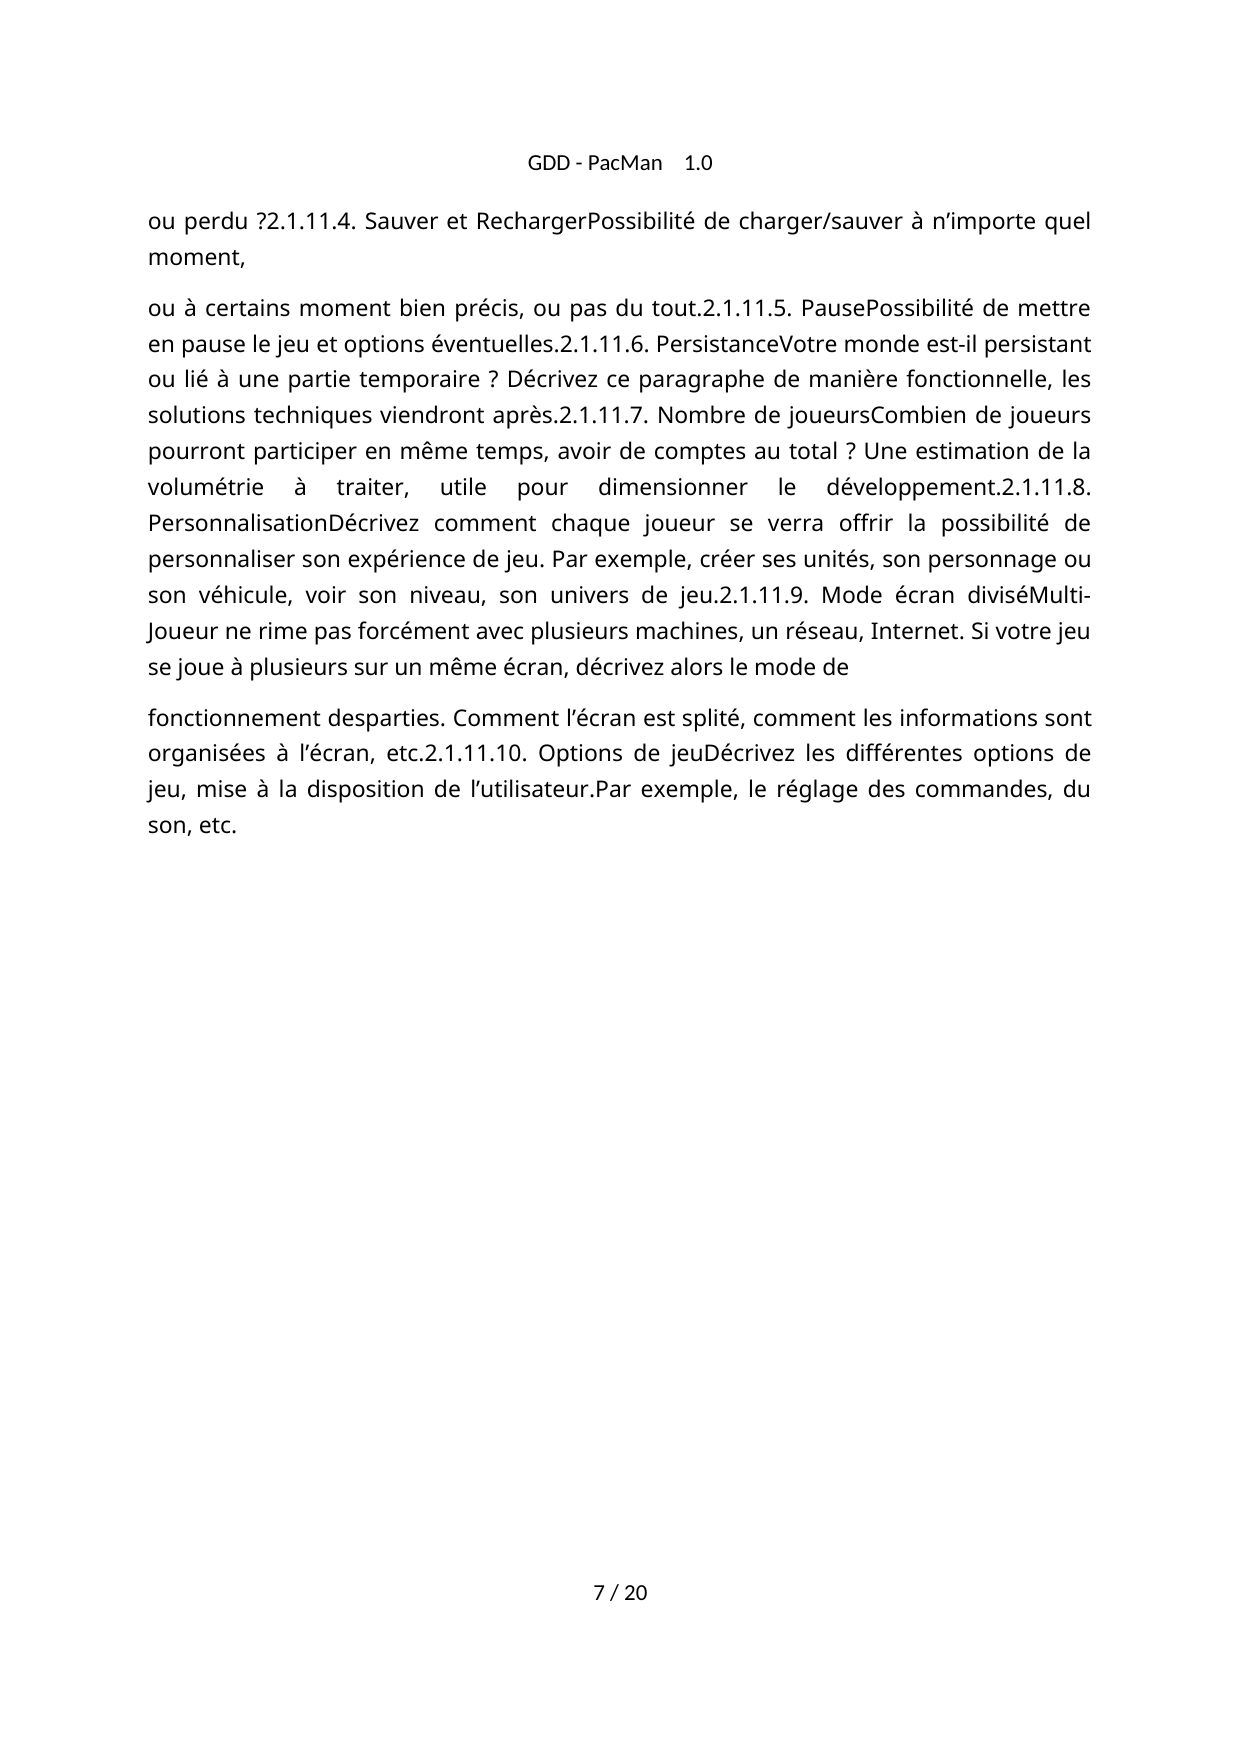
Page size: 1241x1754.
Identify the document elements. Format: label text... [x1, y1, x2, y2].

text ou perdu ?2.1.11.4. Sauver et RechargerPossibilité de charger/sauver à n’importe quel moment, [148, 205, 1093, 272]
text ou à certains moment bien précis, ou pas du tout.2.1.11.5. PausePossibilité de mettre en pause le jeu et options éventuelles.2.1.11.6. PersistanceVotre monde est-il persistant ou lié à une partie temporaire ? Décrivez ce paragraphe de manière fonctionnelle, les solutions techniques viendront après.2.1.11.7. Nombre de joueursCombien de joueurs pourront participer en même temps, avoir de comptes au total ? Une estimation de la volumétrie à traiter, utile pour dimensionner le développement.2.1.11.8. PersonnalisationDécrivez comment chaque joueur se verra offrir la possibilité de personnaliser son expérience de jeu. Par exemple, créer ses unités, son personnage ou son véhicule, voir son niveau, son univers de jeu.2.1.11.9. Mode écran diviséMulti-Joueur ne rime pas forcément avec plusieurs machines, un réseau, Internet. Si votre jeu se joue à plusieurs sur un même écran, décrivez alors le mode de [148, 292, 1093, 682]
text fonctionnement desparties. Comment l’écran est splité, comment les informations sont organisées à l’écran, etc.2.1.11.10. Options de jeuDécrivez les différentes options de jeu, mise à la disposition de l’utilisateur.Par exemple, le réglage des commandes, du son, etc. [148, 701, 1093, 841]
